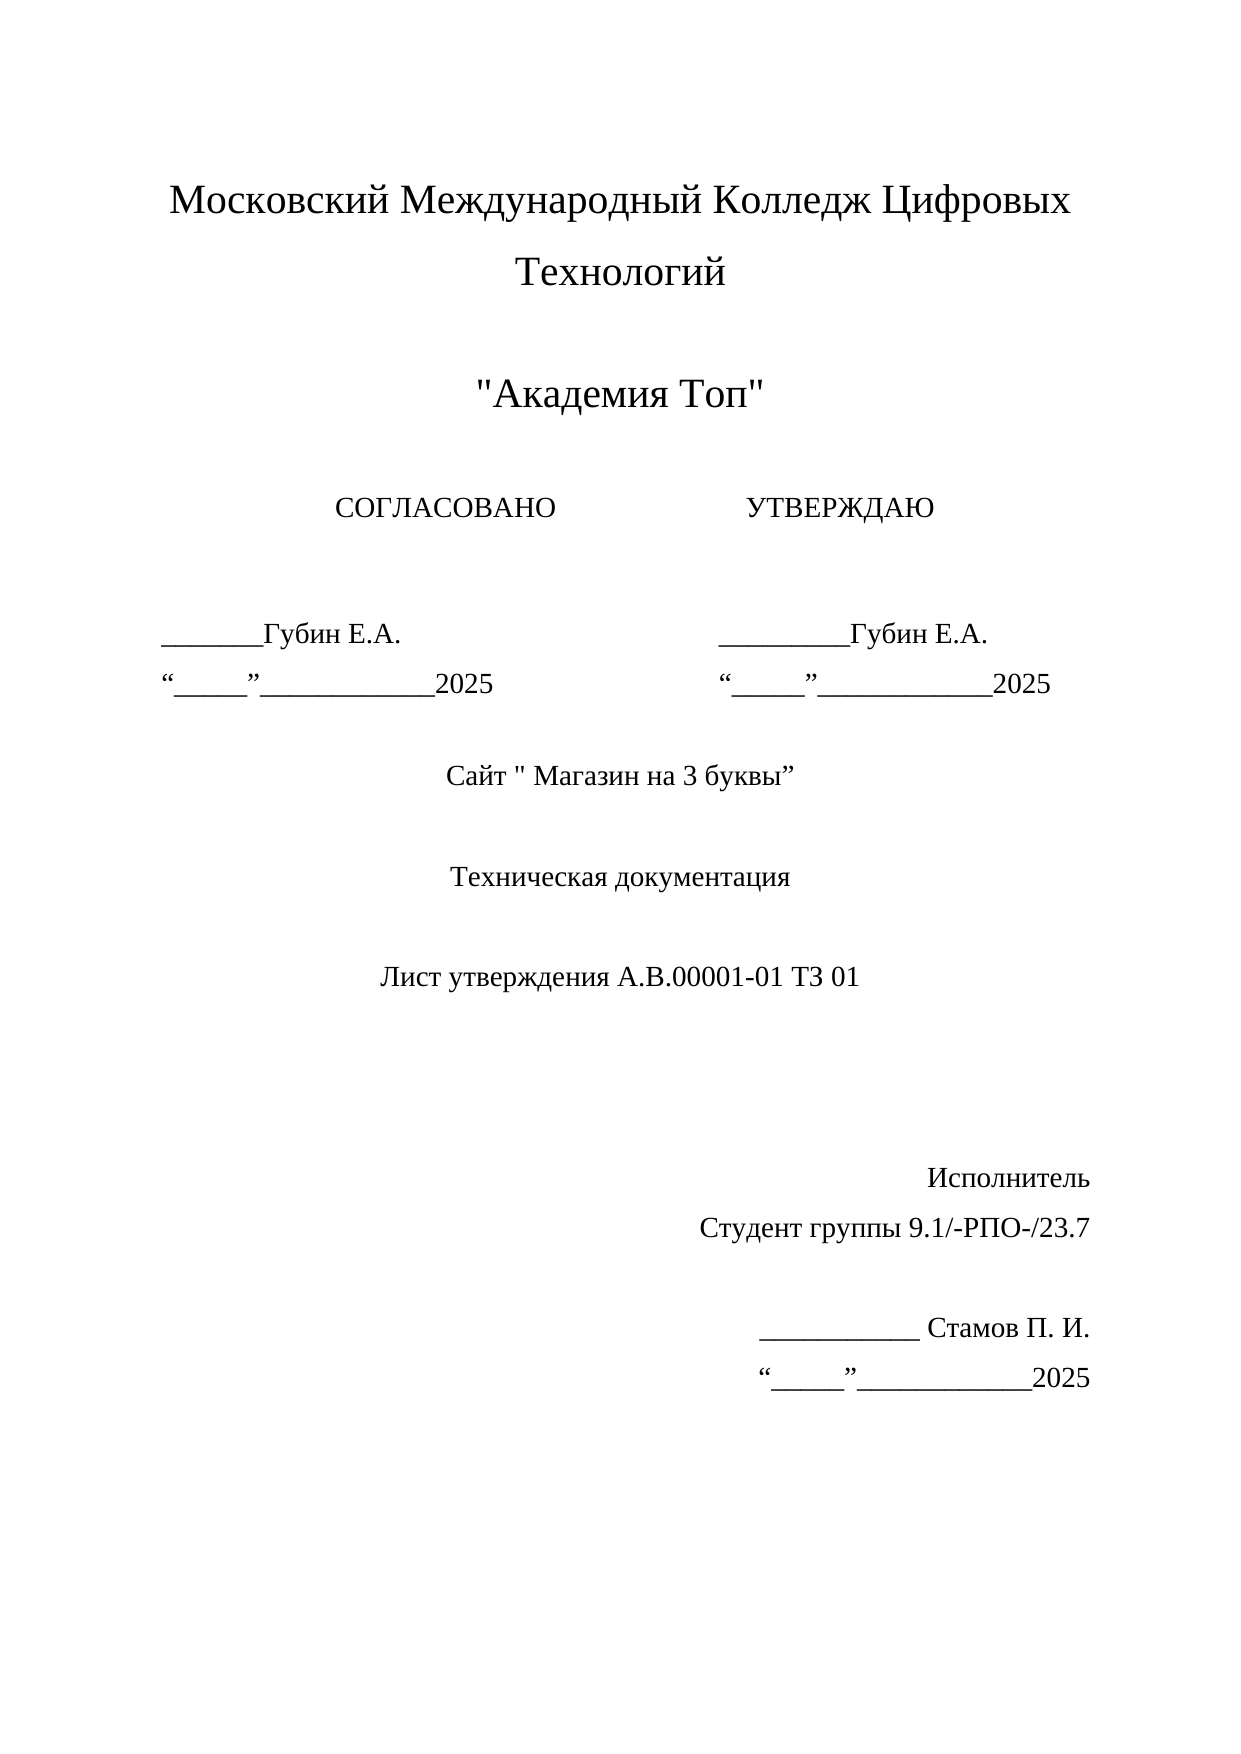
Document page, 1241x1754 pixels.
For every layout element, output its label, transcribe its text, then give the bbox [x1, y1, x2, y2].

text СОГЛАСОВАНО УТВЕРЖДАЮ [150, 491, 1090, 574]
text Московский Международный Колледж Цифровых Технологий [150, 175, 1090, 295]
text Исполнитель Студент группы 9.1/-РПО-/23.7 [150, 1160, 1090, 1243]
table_header _________Губин Е.А. “_____”____________2025 [708, 616, 1087, 733]
table_header _______Губин Е.А. “_____”____________2025 [150, 616, 530, 733]
text Сайт " Магазин на 3 буквы” [150, 758, 1090, 792]
text ___________ Стамов П. И. “_____”____________2025 [150, 1310, 1090, 1545]
text Лист утверждения А.В.00001-01 ТЗ 01 [150, 959, 1090, 993]
table_header [530, 616, 708, 733]
text "Академия Топ" [150, 369, 1090, 417]
text Техническая документация [150, 859, 1090, 892]
